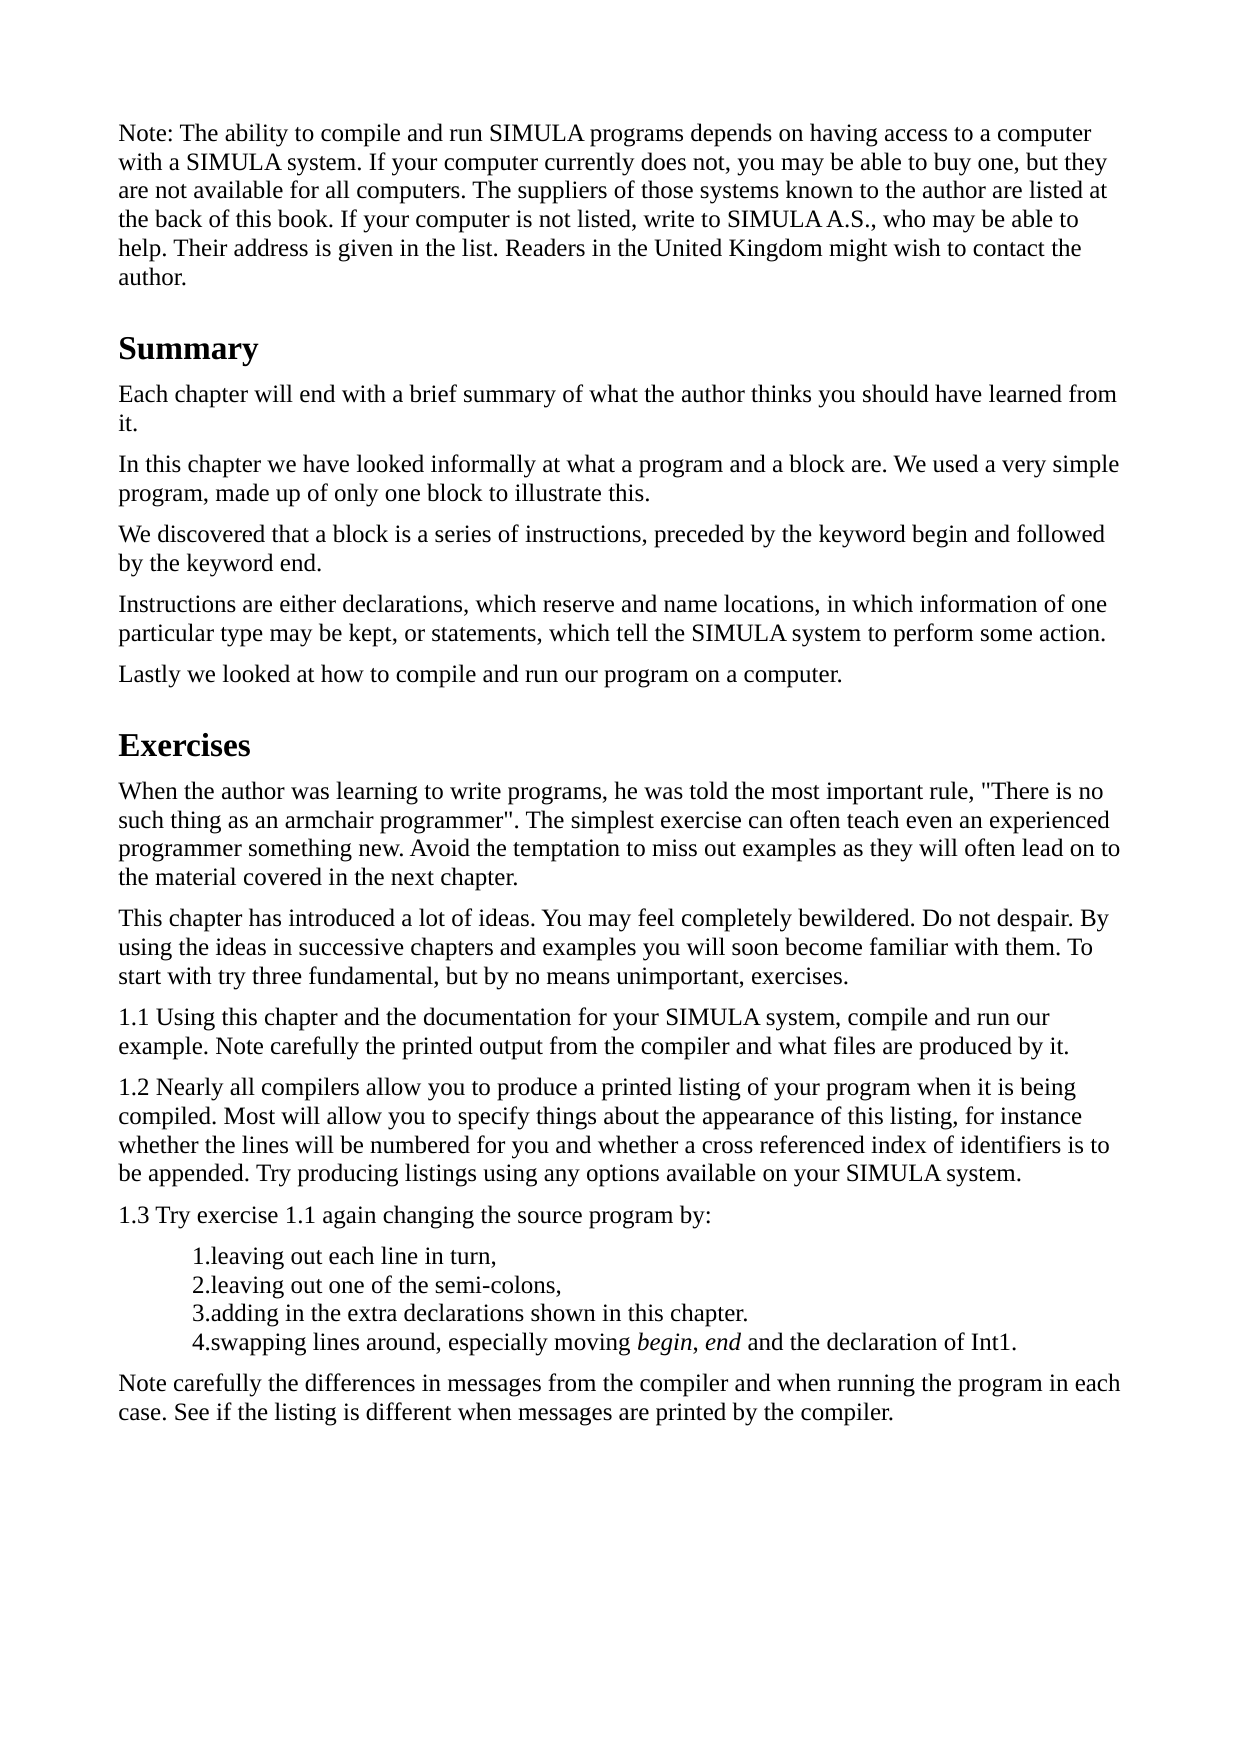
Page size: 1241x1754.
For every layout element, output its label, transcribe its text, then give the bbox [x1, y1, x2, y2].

text This chapter has introduced a lot of ideas. You may feel completely bewildered. Do not despair. By using the ideas in successive chapters and examples you will soon become familiar with them. To start with try three fundamental, but by no means unimportant, exercises. [118, 903, 1122, 990]
text Lastly we looked at how to compile and run our program on a computer. [118, 659, 1122, 688]
list swapping lines around, especially moving begin, end and the declaration of Int1. [118, 1327, 1122, 1356]
text Instructions are either declarations, which reserve and name locations, in which information of one particular type may be kept, or statements, which tell the SIMULA system to perform some action. [118, 589, 1122, 646]
text 1.1 Using this chapter and the documentation for your SIMULA system, compile and run our example. Note carefully the printed output from the compiler and what files are produced by it. [118, 1002, 1122, 1060]
text Note: The ability to compile and run SIMULA programs depends on having access to a computer with a SIMULA system. If your computer currently does not, you may be able to buy one, but they are not available for all computers. The suppliers of those systems known to the author are listed at the back of this book. If your computer is not listed, write to SIMULA A.S., who may be able to help. Their address is given in the list. Readers in the United Kingdom might wish to contact the author. [118, 118, 1122, 291]
list adding in the extra declarations shown in this chapter. [118, 1298, 1122, 1327]
text In this chapter we have looked informally at what a program and a block are. We used a very simple program, made up of only one block to illustrate this. [118, 449, 1122, 506]
list leaving out one of the semi-colons, [118, 1270, 1122, 1298]
text Note carefully the differences in messages from the compiler and when running the program in each case. See if the listing is different when messages are printed by the compiler. [118, 1368, 1122, 1426]
text Each chapter will end with a brief summary of what the author thinks you should have learned from it. [118, 379, 1122, 436]
subtitle Exercises [118, 725, 1122, 763]
text We discovered that a block is a series of instructions, preceded by the keyword begin and followed by the keyword end. [118, 519, 1122, 576]
text 1.2 Nearly all compilers allow you to produce a printed listing of your program when it is being compiled. Most will allow you to specify things about the appearance of this listing, for instance whether the lines will be numbered for you and whether a cross referenced index of identifiers is to be appended. Try producing listings using any options available on your SIMULA system. [118, 1072, 1122, 1187]
subtitle Summary [118, 328, 1122, 366]
list leaving out each line in turn, [118, 1241, 1122, 1270]
text When the author was learning to write programs, he was told the most important rule, "There is no such thing as an armchair programmer". The simplest exercise can often teach even an experienced programmer something new. Avoid the temptation to miss out examples as they will often lead on to the material covered in the next chapter. [118, 776, 1122, 891]
text 1.3 Try exercise 1.1 again changing the source program by: [118, 1200, 1122, 1228]
